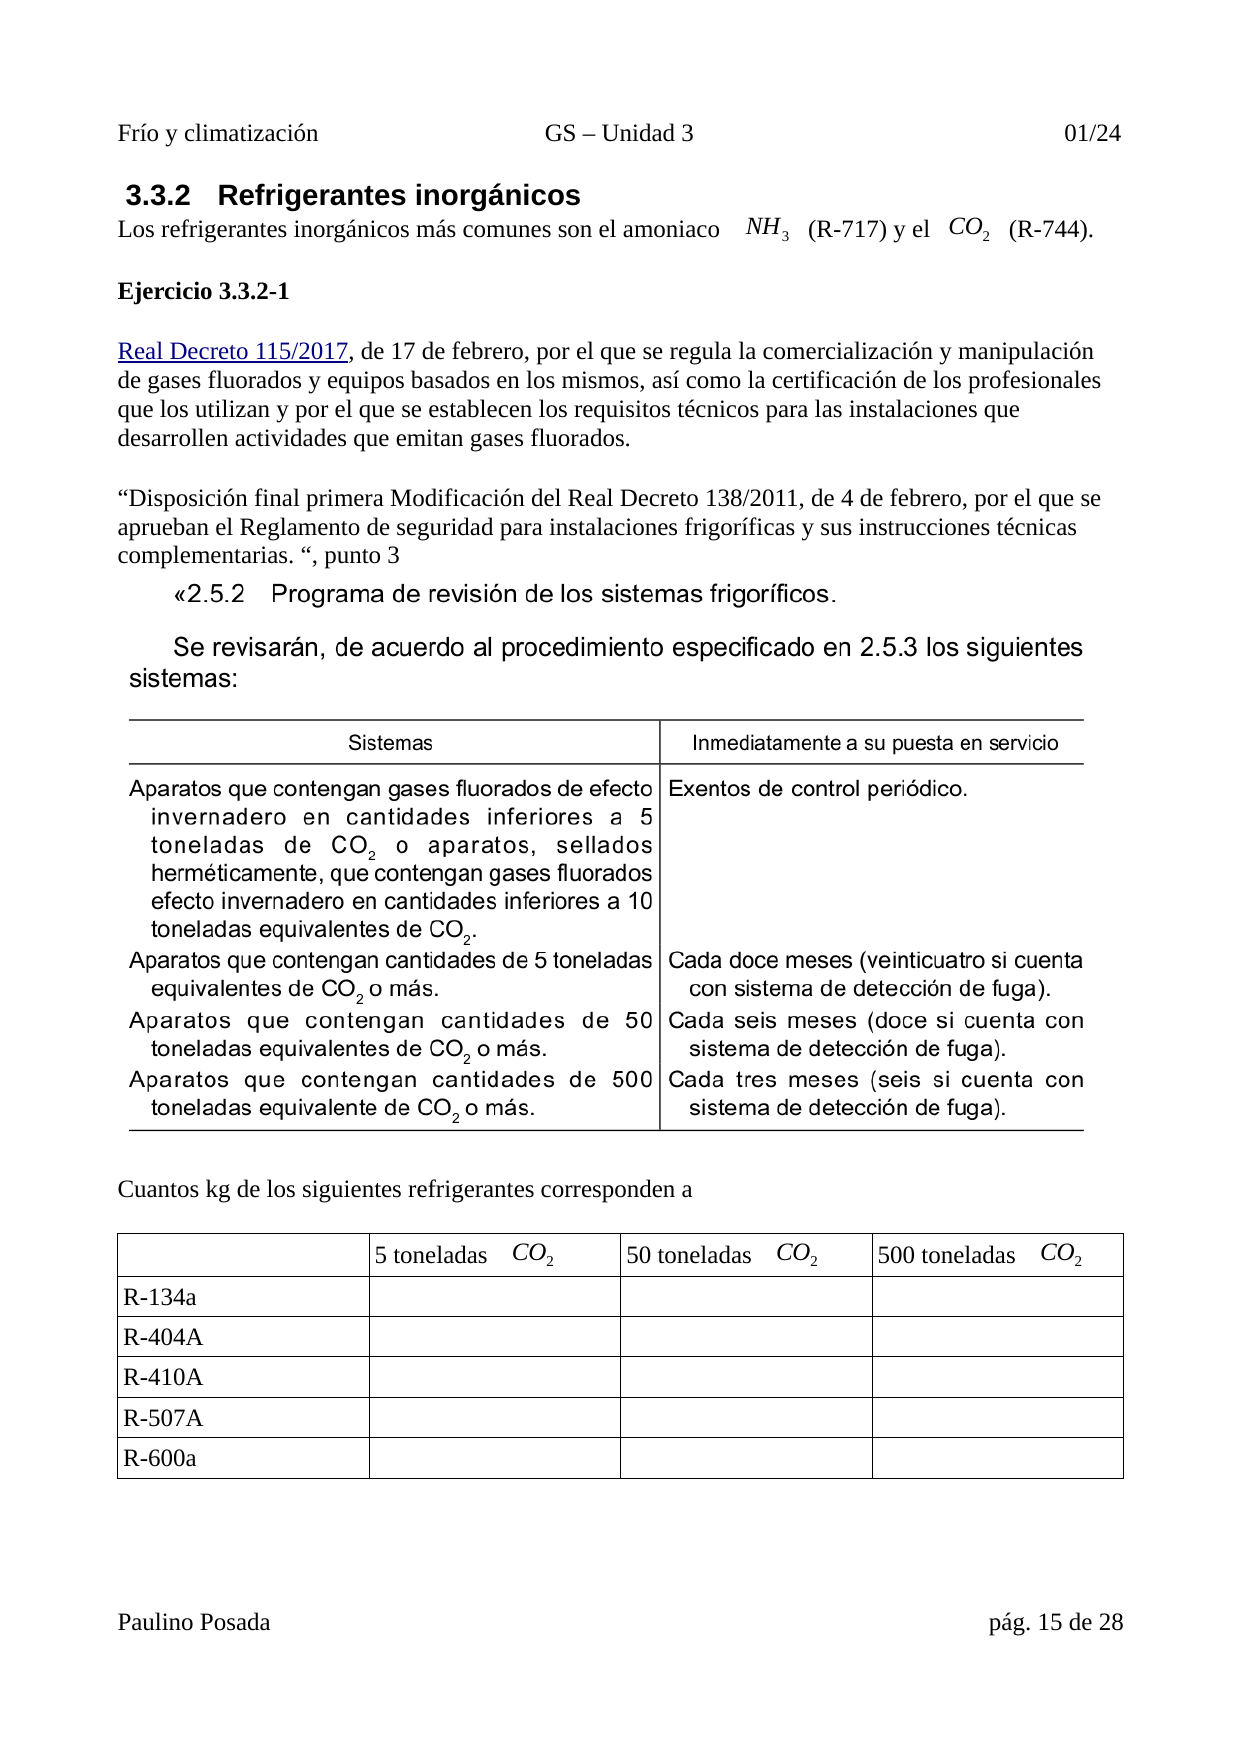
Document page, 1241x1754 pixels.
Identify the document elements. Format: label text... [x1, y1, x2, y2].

table_cell [370, 1317, 620, 1356]
table_header 50 toneladas [621, 1234, 872, 1276]
table_cell R-600a [118, 1438, 369, 1477]
table_cell [873, 1277, 1123, 1316]
table_cell [621, 1357, 872, 1397]
table_cell [370, 1398, 620, 1437]
table_cell [621, 1398, 872, 1437]
table_cell [370, 1357, 620, 1397]
table_header 5 toneladas [370, 1234, 620, 1276]
table_cell [621, 1438, 872, 1477]
table_header [118, 1234, 369, 1276]
table_cell [873, 1317, 1123, 1356]
table_cell R-404A [118, 1317, 369, 1356]
text Ejercicio 3.3.2-1 [117, 276, 1123, 305]
table_cell [370, 1438, 620, 1477]
text “Disposición final primera Modificación del Real Decreto 138/2011, de 4 de febrero, por el que se aprueban el Reglamento de seguridad para instalaciones frigoríficas y sus instrucciones técnicas complementarias. “, punto 3 [117, 483, 1123, 569]
table_cell [873, 1357, 1123, 1397]
text Real Decreto 115/2017, de 17 de febrero, por el que se regula la comercialización y manipulación de gases fluorados y equipos basados en los mismos, así como la certificación de los profesionales que los utilizan y por el que se establecen los requisitos técnicos para las instalaciones que desarrollen actividades que emitan gases fluorados. [117, 336, 1123, 451]
table_cell R-134a [118, 1277, 369, 1316]
table_cell [621, 1317, 872, 1356]
text Cuantos kg de los siguientes refrigerantes corresponden a [117, 1174, 1123, 1203]
table_cell [621, 1277, 872, 1316]
table_cell R-507A [118, 1398, 369, 1437]
table_cell [370, 1277, 620, 1316]
table_cell [873, 1398, 1123, 1437]
subtitle Refrigerantes inorgánicos [117, 178, 1123, 212]
table_cell [873, 1438, 1123, 1477]
table_cell R-410A [118, 1357, 369, 1397]
picture [117, 569, 1124, 1144]
table_header 500 toneladas [873, 1234, 1123, 1276]
text Los refrigerantes inorgánicos más comunes son el amoniaco (R-717) y el(R-744). [117, 213, 1123, 244]
